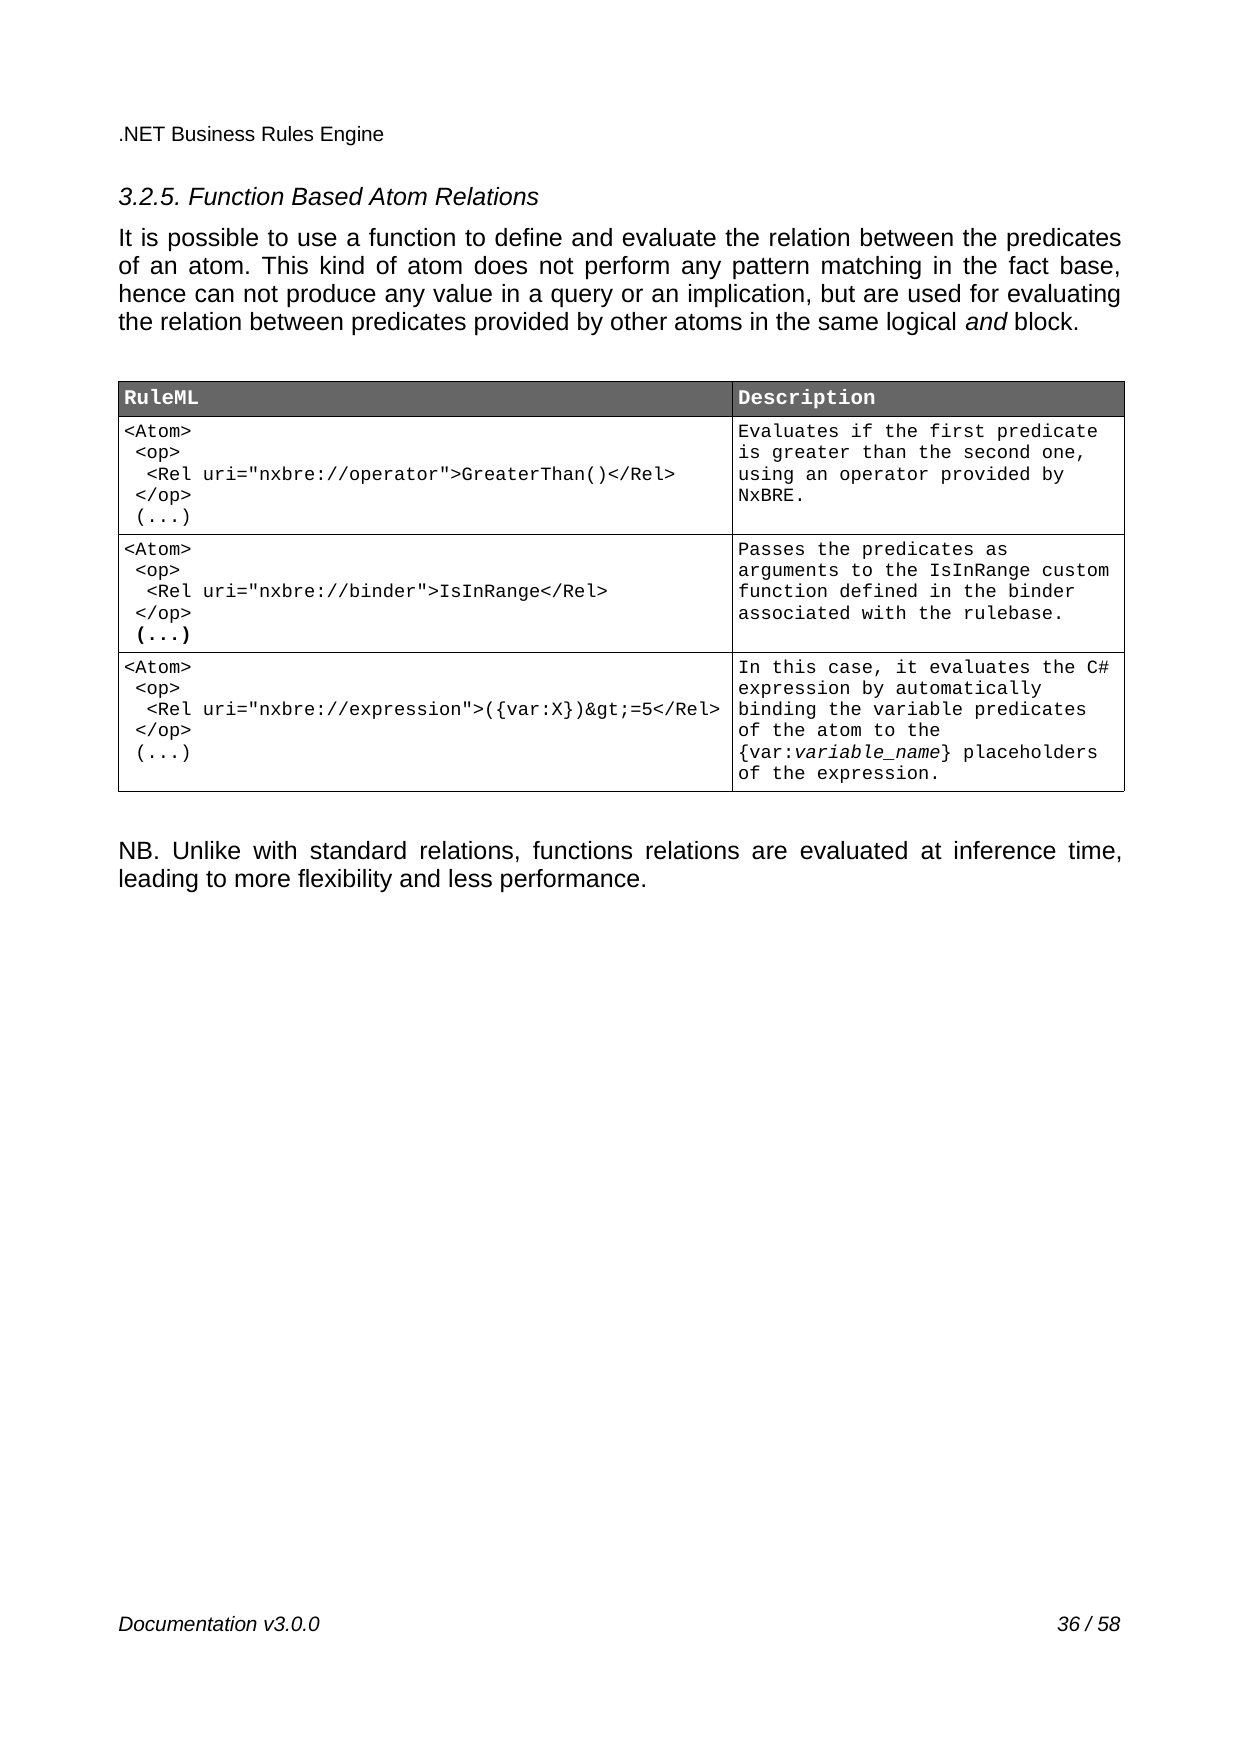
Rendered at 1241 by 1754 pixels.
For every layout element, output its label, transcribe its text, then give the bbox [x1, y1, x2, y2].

table_cell In this case, it evaluates the C# expression by automatically binding the variable predicates of the atom to the {var:variable_name} placeholders of the expression. [733, 653, 1124, 791]
table_cell Evaluates if the first predicate is greater than the second one, using an operator provided by NxBRE. [733, 417, 1124, 534]
table_cell Passes the predicates as arguments to the IsInRange custom function defined in the binder associated with the rulebase. [733, 535, 1124, 652]
subtitle Function Based Atom Relations [118, 183, 1124, 211]
table_cell <Atom> <op> <Rel uri="nxbre://binder">IsInRange</Rel> </op> (...) [119, 535, 732, 652]
table_cell <Atom> <op> <Rel uri="nxbre://expression">({var:X})&gt;=5</Rel> </op> (...) [119, 653, 732, 791]
table_header Description [733, 382, 1124, 416]
table_header RuleML [119, 382, 732, 416]
text NB. Unlike with standard relations, functions relations are evaluated at inference time, leading to more flexibility and less performance. [118, 837, 1124, 893]
text It is possible to use a function to define and evaluate the relation between the predicates of an atom. This kind of atom does not perform any pattern matching in the fact base, hence can not produce any value in a query or an implication, but are used for evaluating the relation between predicates provided by other atoms in the same logical and block. [118, 223, 1124, 336]
table_cell <Atom> <op> <Rel uri="nxbre://operator">GreaterThan()</Rel> </op> (...) [119, 417, 732, 534]
